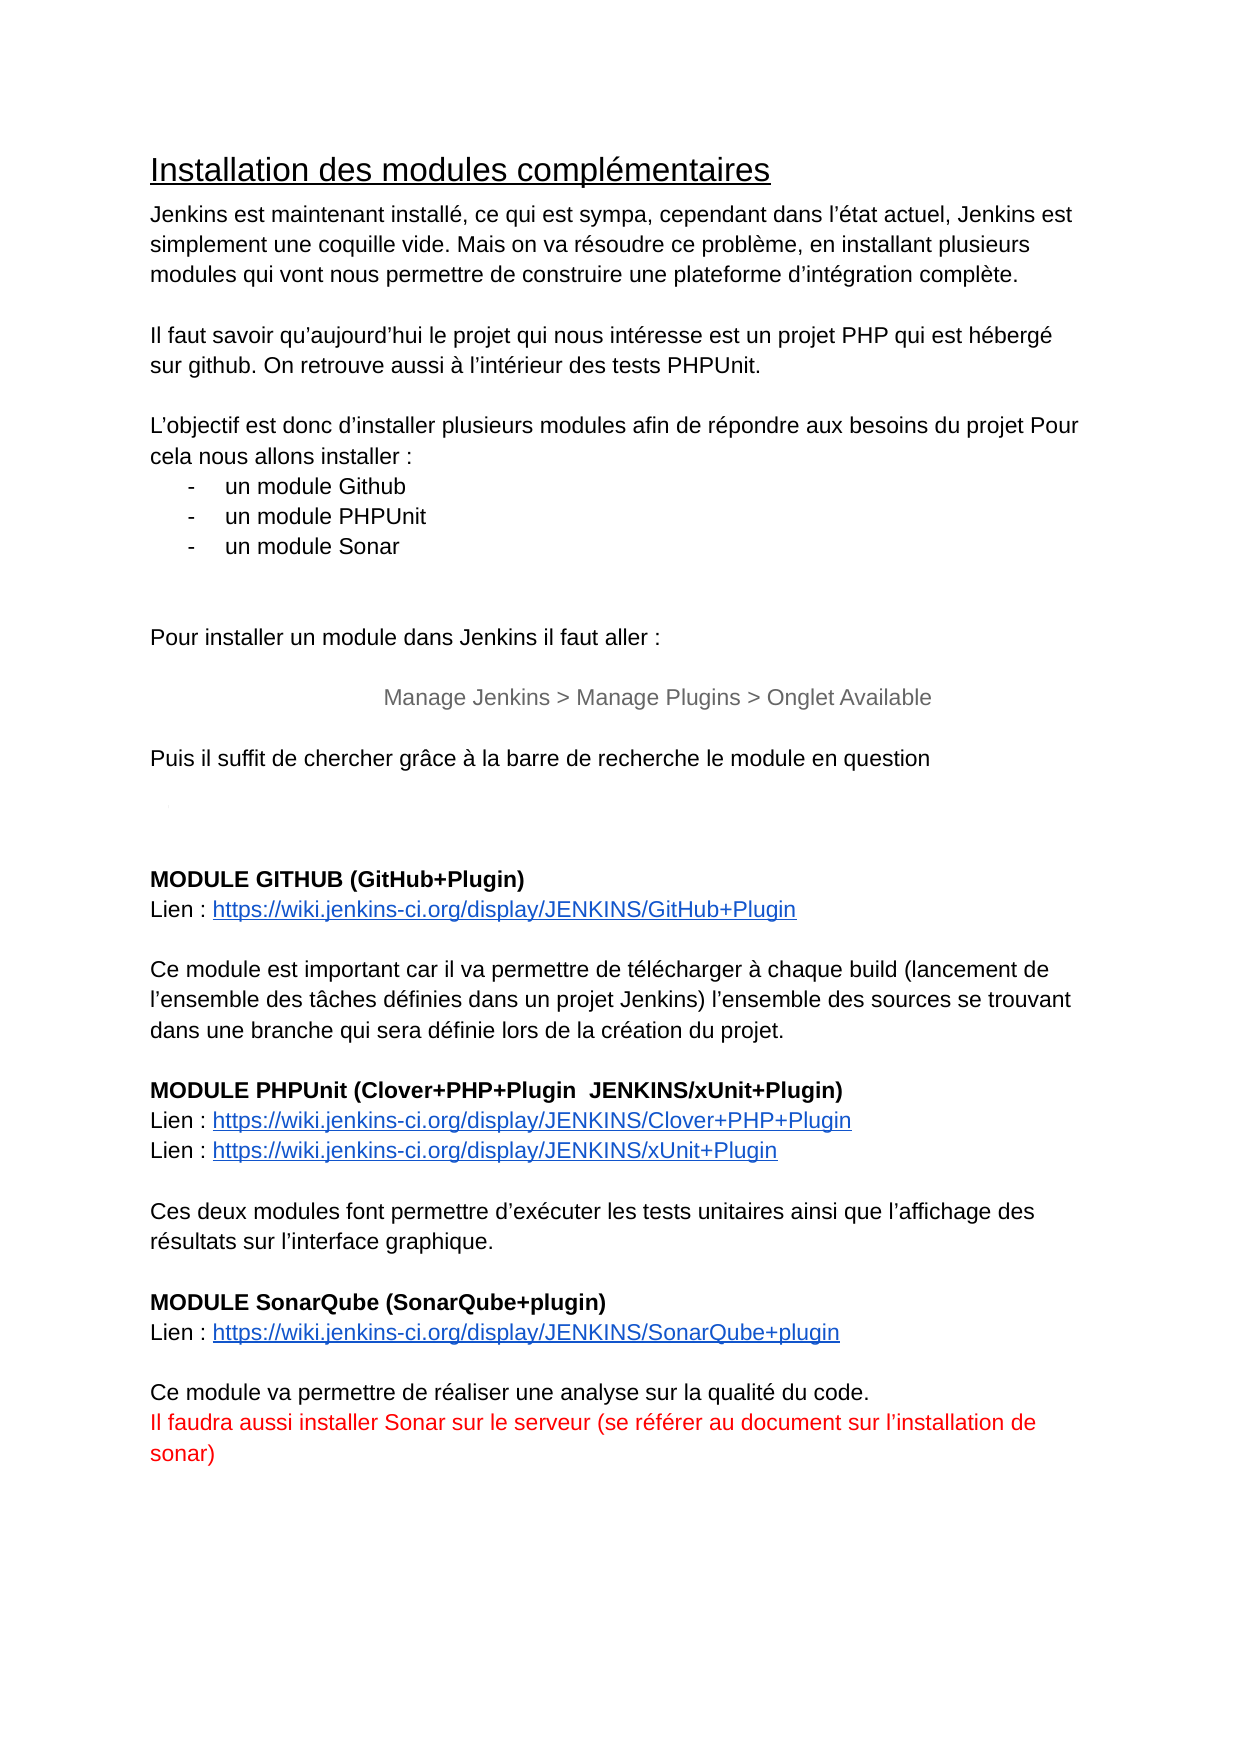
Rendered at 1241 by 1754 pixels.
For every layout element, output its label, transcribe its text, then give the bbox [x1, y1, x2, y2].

list un module Sonar [187, 533, 1090, 559]
text MODULE PHPUnit (Clover+PHP+Plugin JENKINS/xUnit+Plugin) [150, 1077, 1090, 1103]
text Puis il suffit de chercher grâce à la barre de recherche le module en question [150, 745, 1090, 771]
list un module Github [187, 473, 1090, 499]
text Ce module va permettre de réaliser une analyse sur la qualité du code. [150, 1379, 1090, 1405]
text Lien : https://wiki.jenkins-ci.org/display/JENKINS/GitHub+Plugin [150, 896, 1090, 922]
text Lien : https://wiki.jenkins-ci.org/display/JENKINS/SonarQube+plugin [150, 1319, 1090, 1345]
text L’objectif est donc d’installer plusieurs modules afin de répondre aux besoins du projet Pour cela nous allons installer : [150, 412, 1090, 469]
text Pour installer un module dans Jenkins il faut aller : [150, 624, 1090, 650]
text Il faut savoir qu’aujourd’hui le projet qui nous intéresse est un projet PHP qui est hébergé sur github. On retrouve aussi à l’intérieur des tests PHPUnit. [150, 322, 1090, 378]
text MODULE SonarQube (SonarQube+plugin) [150, 1288, 1090, 1315]
text Ces deux modules font permettre d’exécuter les tests unitaires ainsi que l’affichage des résultats sur l’interface graphique. [150, 1198, 1090, 1254]
text Ce module est important car il va permettre de télécharger à chaque build (lancement de l’ensemble des tâches définies dans un projet Jenkins) l’ensemble des sources se trouvant dans une branche qui sera définie lors de la création du projet. [150, 956, 1090, 1043]
text Il faudra aussi installer Sonar sur le serveur (se référer au document sur l’installation de sonar) [150, 1409, 1090, 1466]
text Lien : https://wiki.jenkins-ci.org/display/JENKINS/xUnit+Plugin [150, 1137, 1090, 1164]
text Manage Jenkins > Manage Plugins > Onglet Available [150, 684, 1090, 711]
list un module PHPUnit [187, 503, 1090, 529]
text Jenkins est maintenant installé, ce qui est sympa, cependant dans l’état actuel, Jenkins est simplement une coquille vide. Mais on va résoudre ce problème, en installant plusieurs modules qui vont nous permettre de construire une plateforme d’intégration complète. [150, 201, 1090, 288]
text Lien : https://wiki.jenkins-ci.org/display/JENKINS/Clover+PHP+Plugin [150, 1107, 1090, 1133]
subtitle Installation des modules complémentaires [150, 150, 1090, 188]
text MODULE GITHUB (GitHub+Plugin) [150, 866, 1090, 892]
